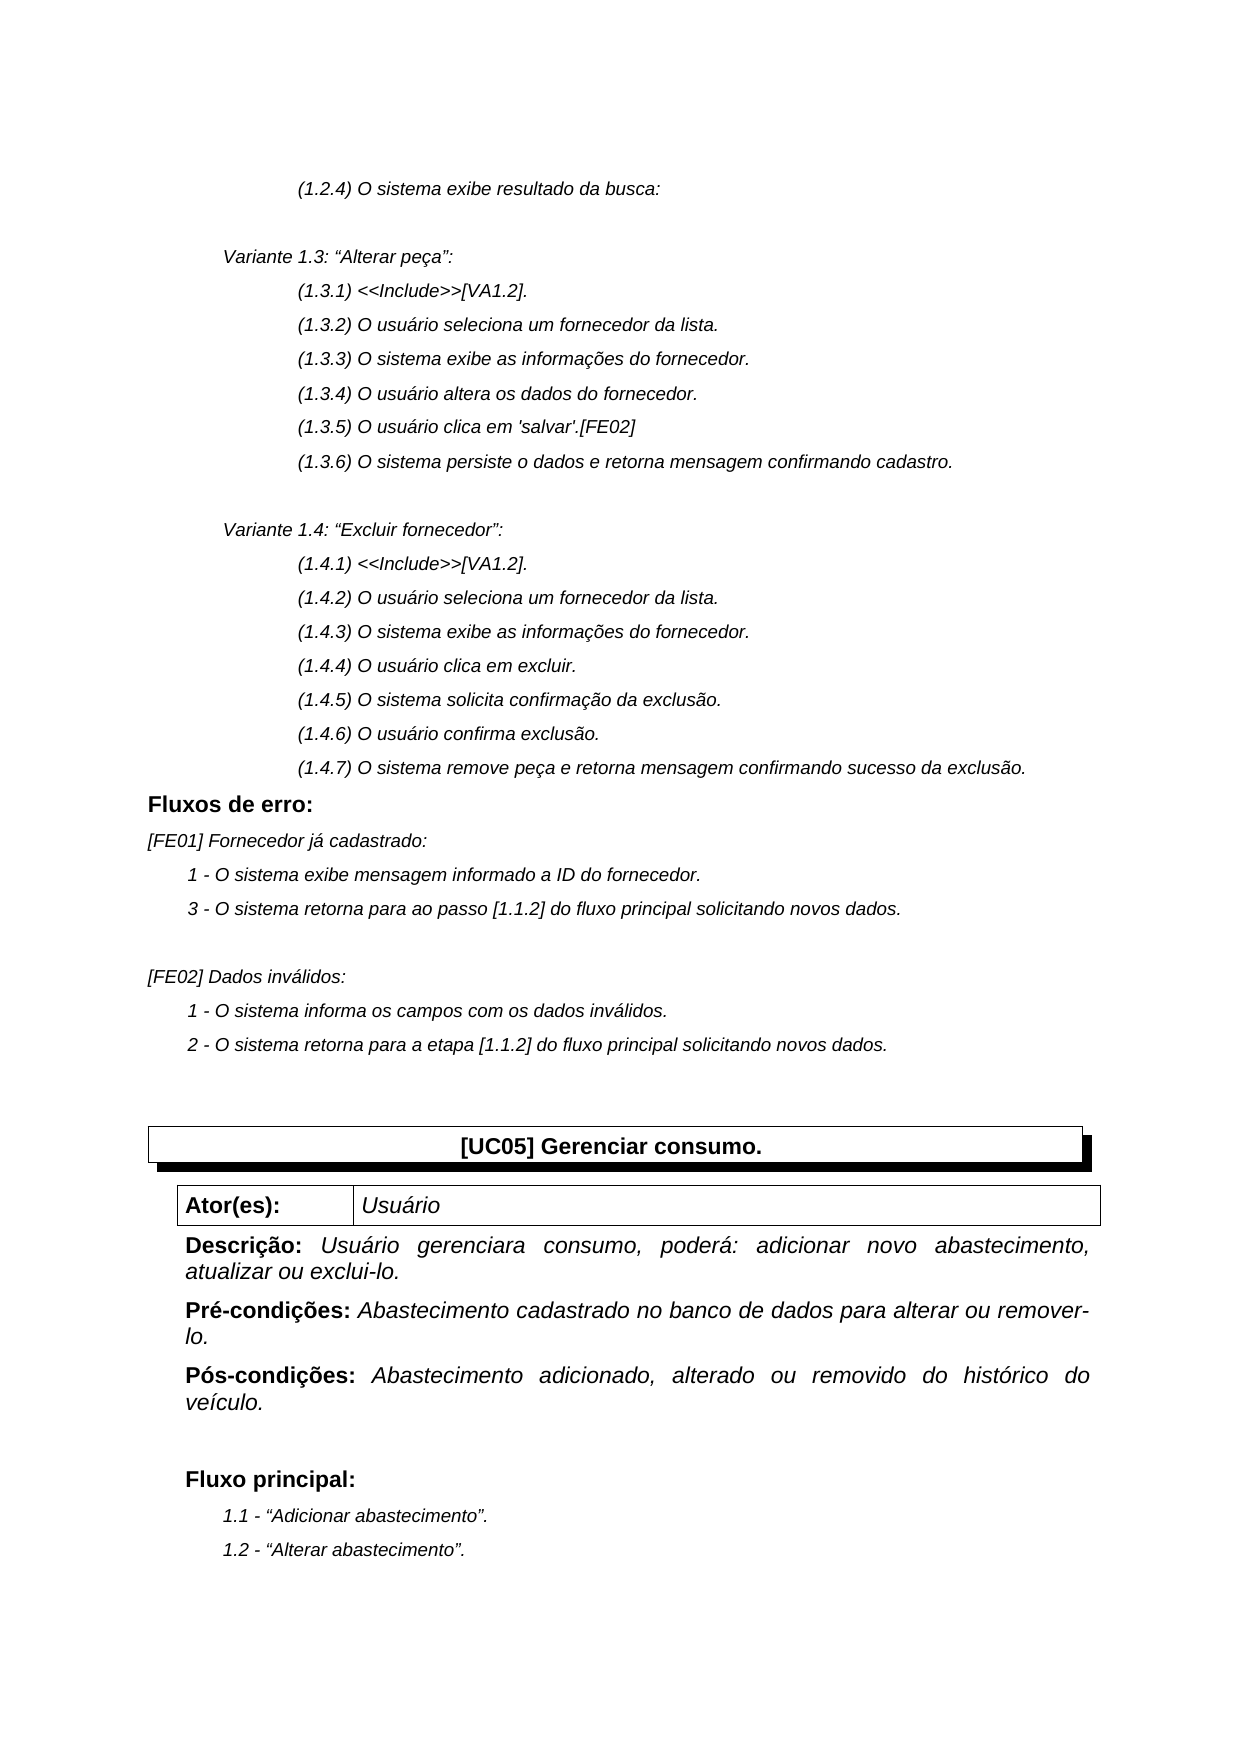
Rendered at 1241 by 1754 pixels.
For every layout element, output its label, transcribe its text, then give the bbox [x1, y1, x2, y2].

text 1.1 - “Adicionar abastecimento”. [185, 1505, 1092, 1527]
text (1.3.1) <<Include>>[VA1.2]. [148, 280, 1092, 302]
text (1.3.3) O sistema exibe as informações do fornecedor. [148, 348, 1092, 370]
text [FE02] Dados inválidos: [148, 966, 1092, 988]
text (1.4.1) <<Include>>[VA1.2]. [148, 553, 1092, 574]
text (1.3.4) O usuário altera os dados do fornecedor. [148, 382, 1092, 404]
text Variante 1.4: “Excluir fornecedor”: [148, 518, 1092, 540]
table_header Usuário [354, 1186, 1100, 1224]
text (1.4.3) O sistema exibe as informações do fornecedor. [148, 621, 1092, 642]
text (1.2.4) O sistema exibe resultado da busca: [148, 178, 1092, 199]
text (1.3.6) O sistema persiste o dados e retorna mensagem confirmando cadastro. [148, 450, 1092, 472]
text Descrição: Usuário gerenciara consumo, poderá: adicionar novo abastecimento, atualizar ou exclui-lo. [185, 1232, 1092, 1284]
text (1.4.6) O usuário confirma exclusão. [148, 723, 1092, 744]
text (1.4.4) O usuário clica em excluir. [148, 655, 1092, 676]
text Fluxo principal: [185, 1466, 1092, 1493]
text Pré-condições: Abastecimento cadastrado no banco de dados para alterar ou remover-lo. [185, 1297, 1092, 1350]
text (1.3.2) O usuário seleciona um fornecedor da lista. [148, 314, 1092, 336]
table_header Ator(es): [178, 1186, 353, 1224]
text [UC05] Gerenciar consumo. [149, 1127, 1082, 1162]
text 1.2 - “Alterar abastecimento”. [187, 1539, 1092, 1561]
text Pós-condições: Abastecimento adicionado, alterado ou removido do histórico do veículo. [185, 1362, 1092, 1415]
text (1.4.5) O sistema solicita confirmação da exclusão. [148, 689, 1092, 710]
text 3 - O sistema retorna para ao passo [1.1.2] do fluxo principal solicitando novos dados. [187, 898, 1092, 919]
text (1.4.2) O usuário seleciona um fornecedor da lista. [148, 587, 1092, 608]
text (1.4.7) O sistema remove peça e retorna mensagem confirmando sucesso da exclusão. [148, 757, 1092, 778]
text Variante 1.3: “Alterar peça”: [148, 246, 1092, 268]
text 2 - O sistema retorna para a etapa [1.1.2] do fluxo principal solicitando novos dados. [187, 1034, 1092, 1056]
text 1 - O sistema informa os campos com os dados inválidos. [187, 1000, 1092, 1022]
text Fluxos de erro: [148, 791, 1092, 817]
text (1.3.5) O usuário clica em 'salvar'.[FE02] [148, 416, 1092, 438]
text 1 - O sistema exibe mensagem informado a ID do fornecedor. [187, 864, 1092, 886]
text [FE01] Fornecedor já cadastrado: [148, 830, 1092, 851]
